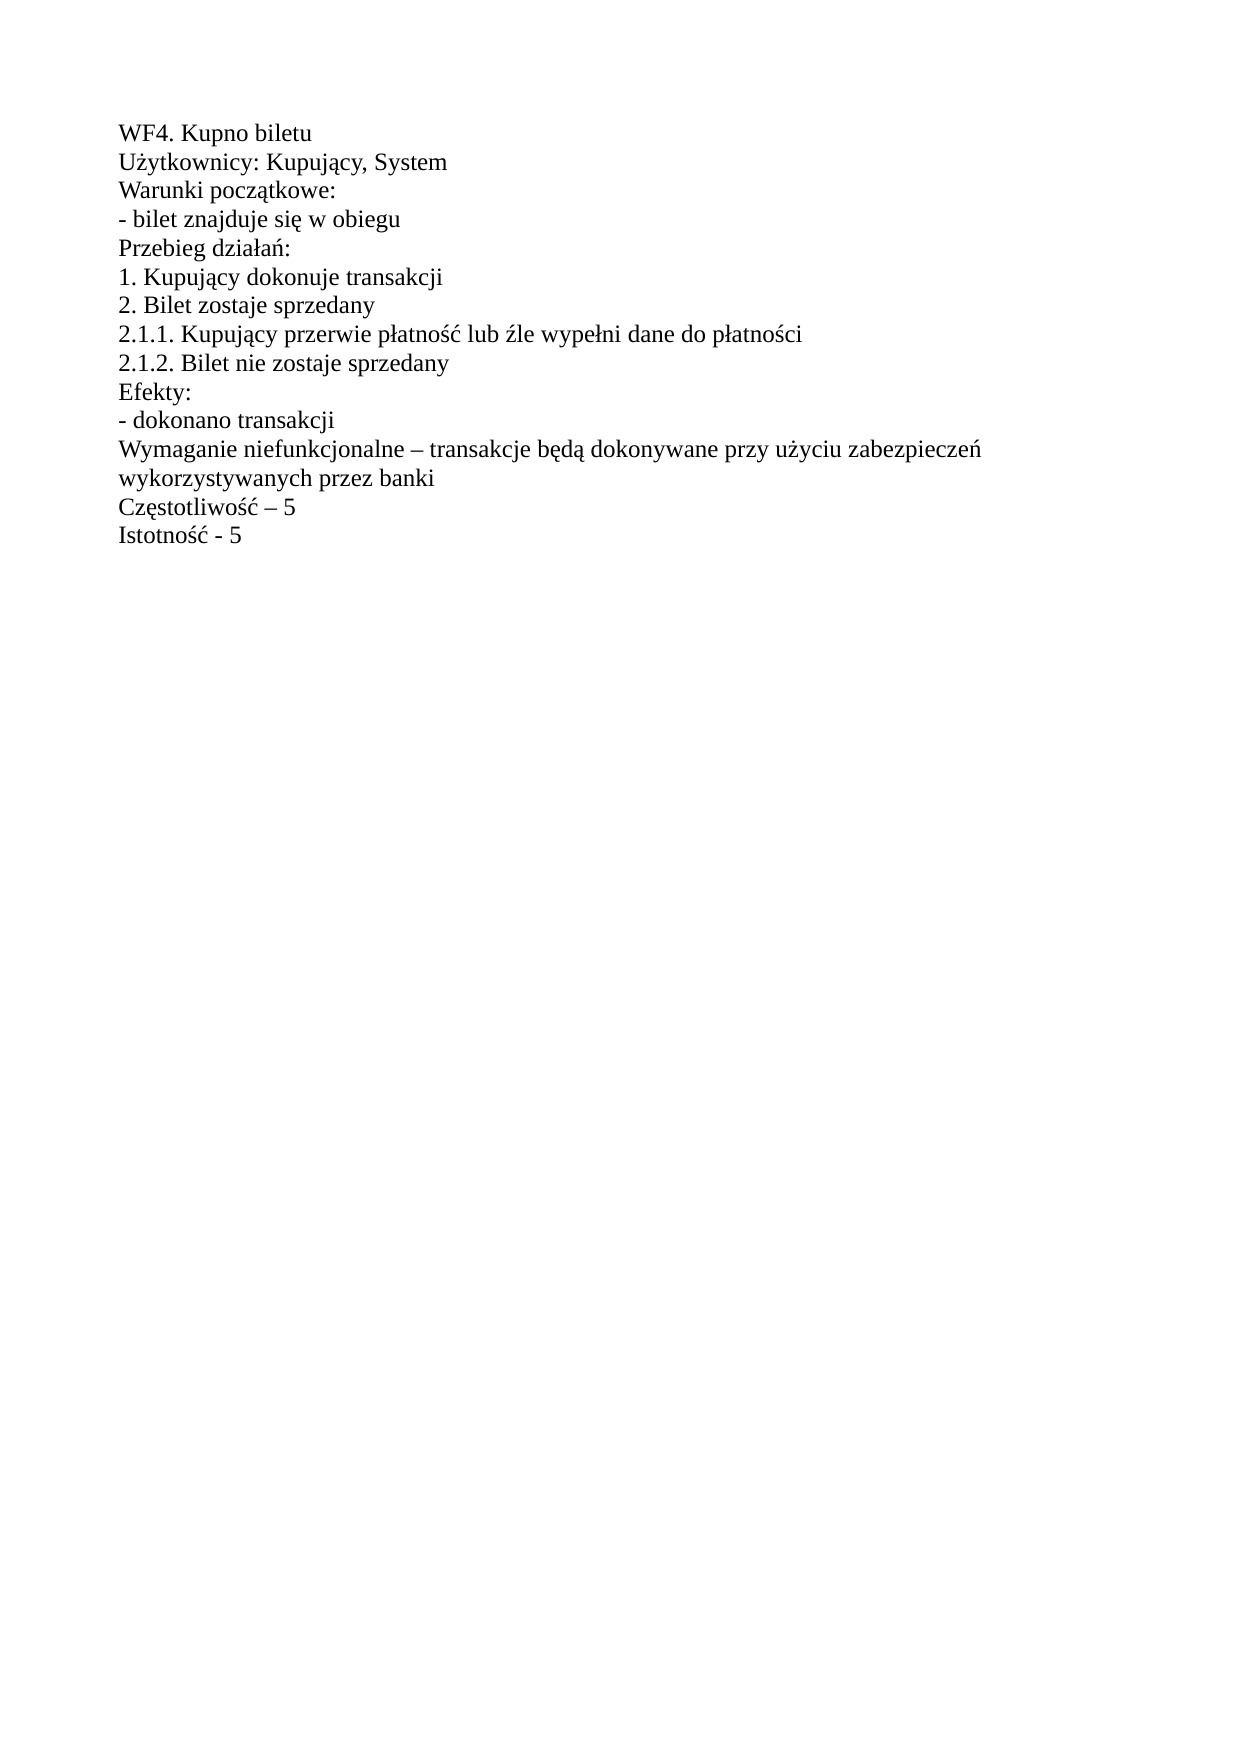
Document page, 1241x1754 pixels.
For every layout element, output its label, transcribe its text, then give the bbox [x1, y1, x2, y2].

text 2.1.1. Kupujący przerwie płatność lub źle wypełni dane do płatności [118, 319, 1122, 348]
text Efekty: [118, 377, 1122, 406]
text Warunki początkowe: [118, 176, 1122, 204]
text Częstotliwość – 5 [118, 492, 1122, 521]
text 1. Kupujący dokonuje transakcji [118, 262, 1122, 291]
text - bilet znajduje się w obiegu [118, 204, 1122, 233]
text Wymaganie niefunkcjonalne – transakcje będą dokonywane przy użyciu zabezpieczeń wykorzystywanych przez banki [118, 434, 1122, 492]
text WF4. Kupno biletu [118, 118, 1122, 147]
text Istotność - 5 [118, 521, 1122, 549]
text 2. Bilet zostaje sprzedany [118, 291, 1122, 319]
text 2.1.2. Bilet nie zostaje sprzedany [118, 348, 1122, 377]
text Użytkownicy: Kupujący, System [118, 147, 1122, 176]
text Przebieg działań: [118, 233, 1122, 262]
text - dokonano transakcji [118, 406, 1122, 434]
